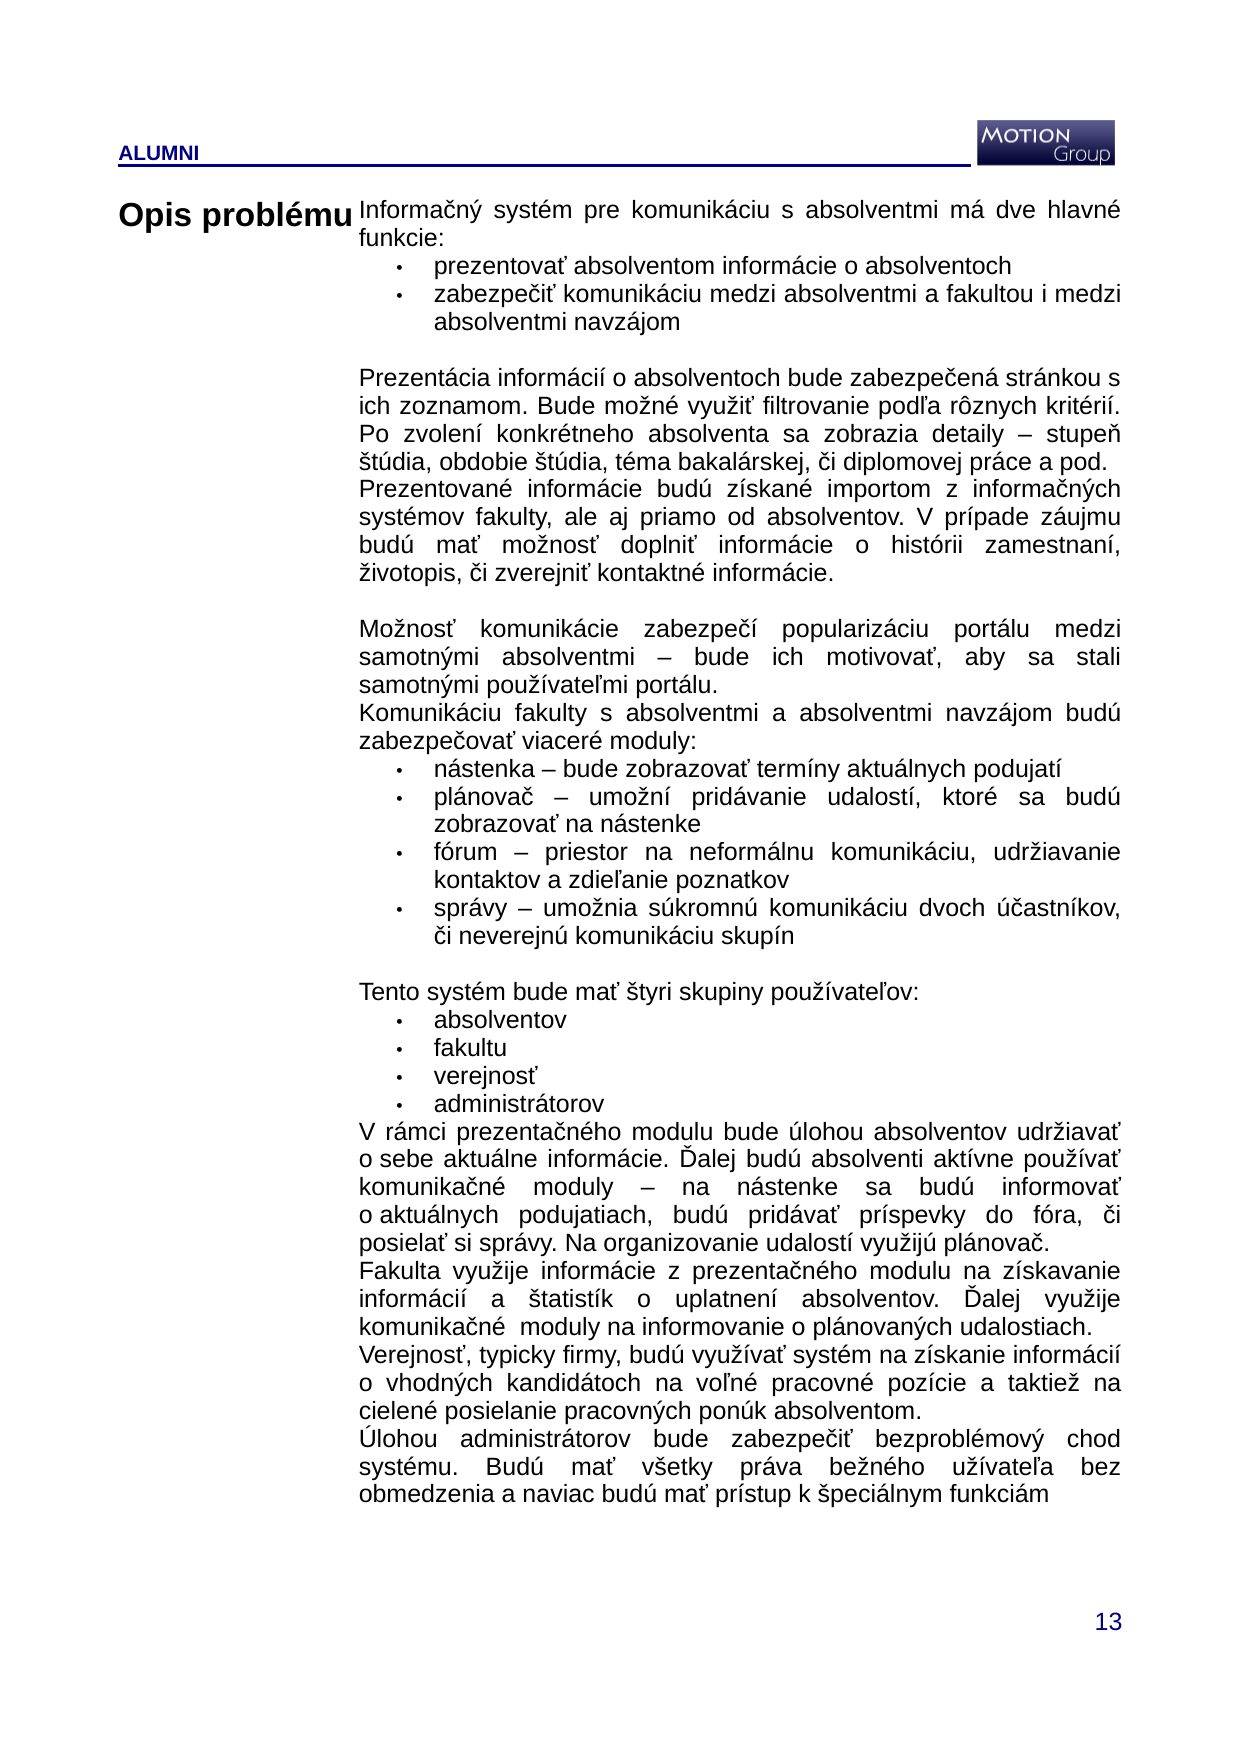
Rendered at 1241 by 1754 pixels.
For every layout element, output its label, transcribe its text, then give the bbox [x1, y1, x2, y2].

text Prezentované informácie budú získané importom z informačných systémov fakulty, ale aj priamo od absolventov. V prípade záujmu budú mať možnosť doplniť informácie o histórii zamestnaní, životopis, či zverejniť kontaktné informácie. [358, 475, 1122, 587]
text Prezentácia informácií o absolventoch bude zabezpečená stránkou s ich zoznamom. Bude možné využiť filtrovanie podľa rôznych kritérií. Po zvolení konkrétneho absolventa sa zobrazia detaily – stupeň štúdia, obdobie štúdia, téma bakalárskej, či diplomovej práce a pod. [358, 364, 1122, 475]
list správy – umožnia súkromnú komunikáciu dvoch účastníkov, či neverejnú komunikáciu skupín [396, 894, 1122, 950]
text Úlohou administrátorov bude zabezpečiť bezproblémový chod systému. Budú mať všetky práva bežného užívateľa bez obmedzenia a naviac budú mať prístup k špeciálnym funkciám [358, 1424, 1122, 1508]
subtitle Opis problému [118, 196, 358, 233]
list fakultu [396, 1034, 1122, 1062]
list absolventov [396, 1006, 1122, 1034]
text Fakulta využije informácie z prezentačného modulu na získavanie informácií a štatistík o uplatnení absolventov. Ďalej využije komunikačné moduly na informovanie o plánovaných udalostiach. [358, 1257, 1122, 1341]
list verejnosť [396, 1062, 1122, 1089]
text Komunikáciu fakulty s absolventmi a absolventmi navzájom budú zabezpečovať viaceré moduly: [358, 699, 1122, 754]
list fórum – priestor na neformálnu komunikáciu, udržiavanie kontaktov a zdieľanie poznatkov [396, 838, 1122, 894]
list prezentovať absolventom informácie o absolventoch [396, 252, 1122, 280]
list zabezpečiť komunikáciu medzi absolventmi a fakultou i medzi absolventmi navzájom [396, 280, 1122, 336]
text V rámci prezentačného modulu bude úlohou absolventov udržiavať o sebe aktuálne informácie. Ďalej budú absolventi aktívne používať komunikačné moduly – na nástenke sa budú informovať o aktuálnych podujatiach, budú pridávať príspevky do fóra, či posielať si správy. Na organizovanie udalostí využijú plánovač. [358, 1117, 1122, 1257]
text Verejnosť, typicky firmy, budú využívať systém na získanie informácií o vhodných kandidátoch na voľné pracovné pozície a taktiež na cielené posielanie pracovných ponúk absolventom. [358, 1341, 1122, 1424]
list plánovač – umožní pridávanie udalostí, ktoré sa budú zobrazovať na nástenke [396, 782, 1122, 838]
list nástenka – bude zobrazovať termíny aktuálnych podujatí [396, 754, 1122, 782]
list administrátorov [396, 1089, 1122, 1117]
text Tento systém bude mať štyri skupiny používateľov: [358, 978, 1122, 1006]
picture [971, 112, 1122, 172]
text Možnosť komunikácie zabezpečí popularizáciu portálu medzi samotnými absolventmi – bude ich motivovať, aby sa stali samotnými používateľmi portálu. [358, 615, 1122, 699]
text Informačný systém pre komunikáciu s absolventmi má dve hlavné funkcie: [358, 196, 1122, 252]
